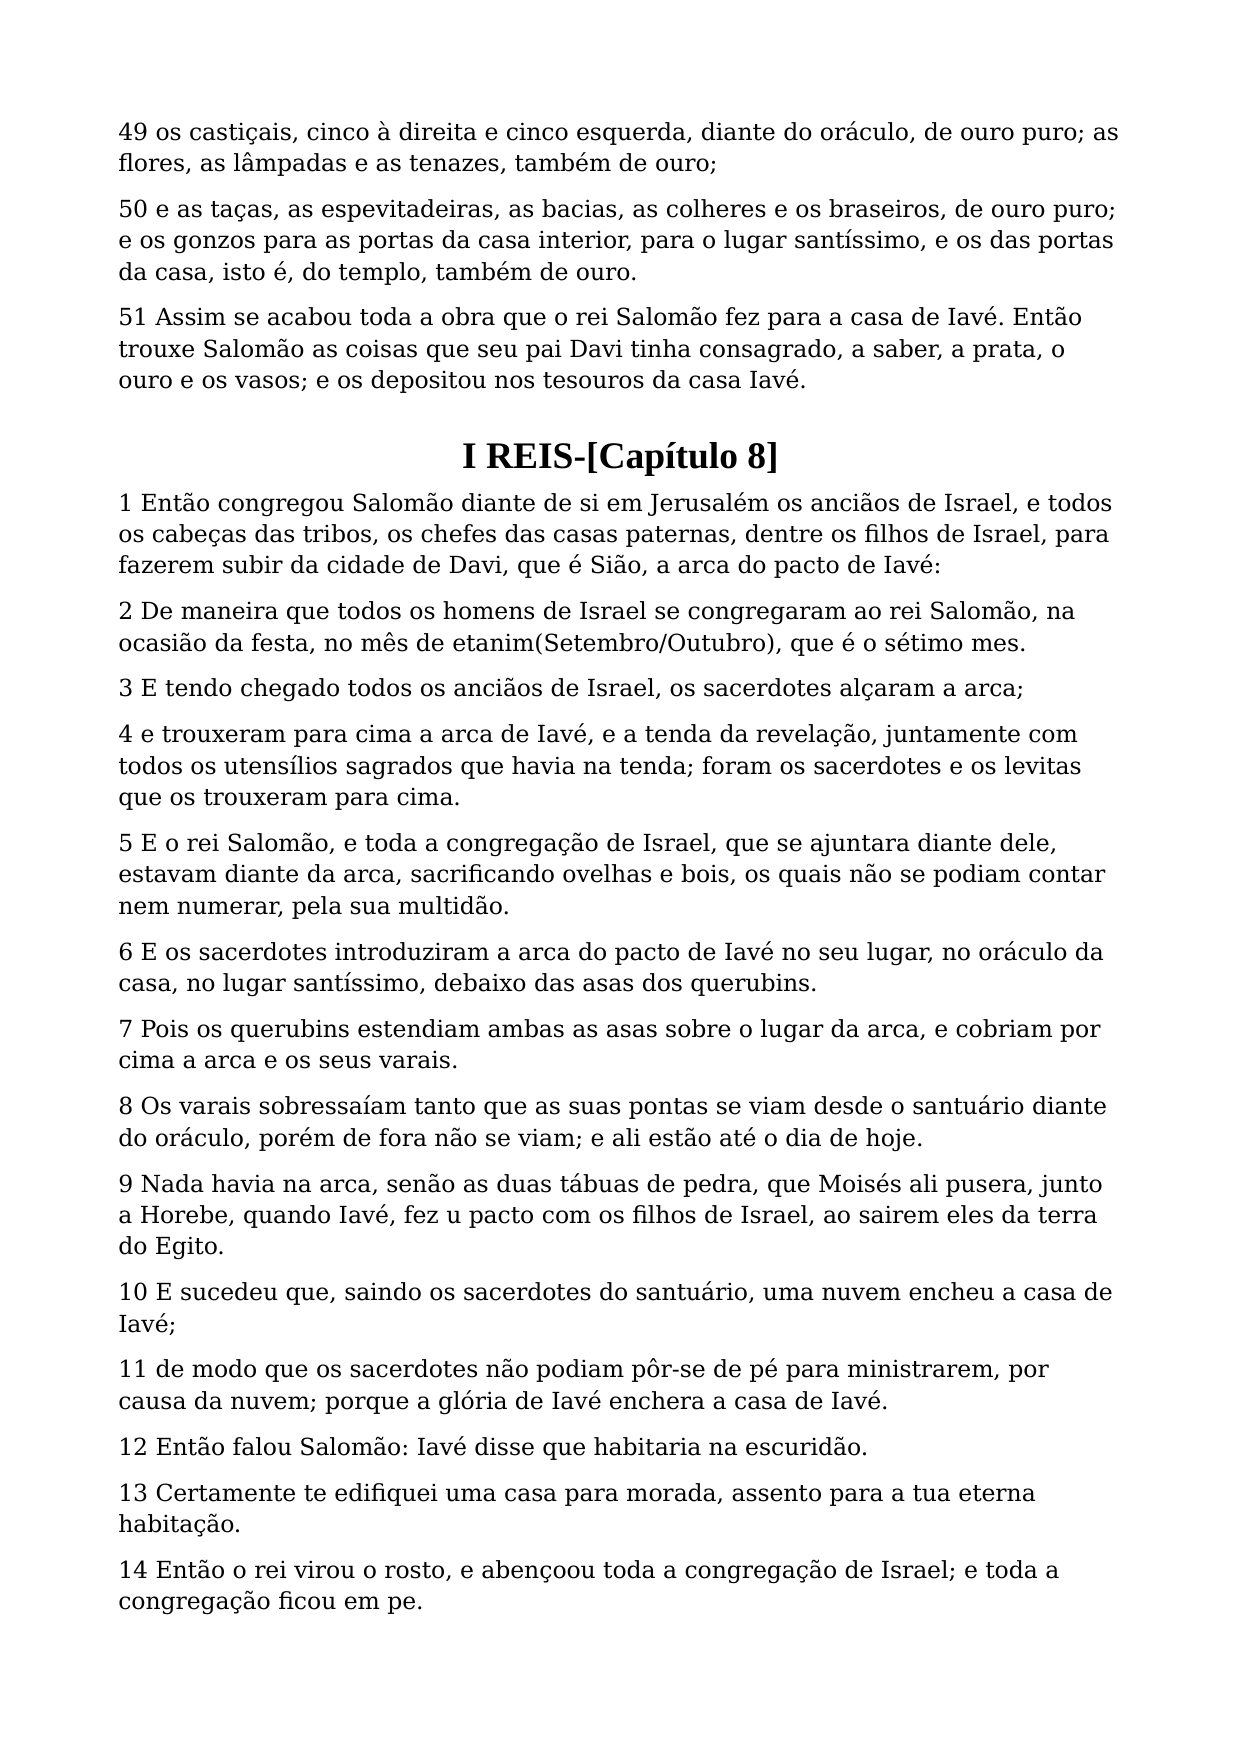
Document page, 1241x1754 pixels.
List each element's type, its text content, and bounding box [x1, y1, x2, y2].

text 7 Pois os querubins estendiam ambas as asas sobre o lugar da arca, e cobriam por cima a arca e os seus varais. [118, 1016, 1122, 1074]
text 6 E os sacerdotes introduziram a arca do pacto de Iavé no seu lugar, no oráculo da casa, no lugar santíssimo, debaixo das asas dos querubins. [118, 938, 1122, 997]
text 5 E o rei Salomão, e toda a congregação de Israel, que se ajuntara diante dele, estavam diante da arca, sacrificando ovelhas e bois, os quais não se podiam contar nem numerar, pela sua multidão. [118, 830, 1122, 920]
text 2 De maneira que todos os homens de Israel se congregaram ao rei Salomão, na ocasião da festa, no mês de etanim(Setembro/Outubro), que é o sétimo mes. [118, 598, 1122, 656]
text 10 E sucedeu que, saindo os sacerdotes do santuário, uma nuvem encheu a casa de Iavé; [118, 1279, 1122, 1337]
text 4 e trouxeram para cima a arca de Iavé, e a tenda da revelação, juntamente com todos os utensílios sagrados que havia na tenda; foram os sacerdotes e os levitas que os trouxeram para cima. [118, 721, 1122, 811]
text 50 e as taças, as espevitadeiras, as bacias, as colheres e os braseiros, de ouro puro; e os gonzos para as portas da casa interior, para o lugar santíssimo, e os das portas da casa, isto é, do templo, também de ouro. [118, 195, 1122, 285]
text 14 Então o rei virou o rosto, e abençoou toda a congregação de Israel; e toda a congregação ficou em pe. [118, 1557, 1122, 1615]
text 9 Nada havia na arca, senão as duas tábuas de pedra, que Moisés ali pusera, junto a Horebe, quando Iavé, fez u pacto com os filhos de Israel, ao sairem eles da terra do Egito. [118, 1170, 1122, 1260]
text 1 Então congregou Salomão diante de si em Jerusalém os anciãos de Israel, e todos os cabeças das tribos, os chefes das casas paternas, dentre os filhos de Israel, para fazerem subir da cidade de Davi, que é Sião, a arca do pacto de Iavé: [118, 489, 1122, 579]
text 49 os castiçais, cinco à direita e cinco esquerda, diante do oráculo, de ouro puro; as flores, as lâmpadas e as tenazes, também de ouro; [118, 118, 1122, 177]
text 11 de modo que os sacerdotes não podiam pôr-se de pé para ministrarem, por causa da nuvem; porque a glória de Iavé enchera a casa de Iavé. [118, 1356, 1122, 1415]
text 13 Certamente te edifiquei uma casa para morada, assento para a tua eterna habitação. [118, 1479, 1122, 1538]
subtitle I REIS-[Capítulo 8] [118, 433, 1122, 477]
text 51 Assim se acabou toda a obra que o rei Salomão fez para a casa de Iavé. Então trouxe Salomão as coisas que seu pai Davi tinha consagrado, a saber, a prata, o ouro e os vasos; e os depositou nos tesouros da casa Iavé. [118, 304, 1122, 394]
text 12 Então falou Salomão: Iavé disse que habitaria na escuridão. [118, 1433, 1122, 1461]
text 8 Os varais sobressaíam tanto que as suas pontas se viam desde o santuário diante do oráculo, porém de fora não se viam; e ali estão até o dia de hoje. [118, 1093, 1122, 1152]
text 3 E tendo chegado todos os anciãos de Israel, os sacerdotes alçaram a arca; [118, 675, 1122, 702]
